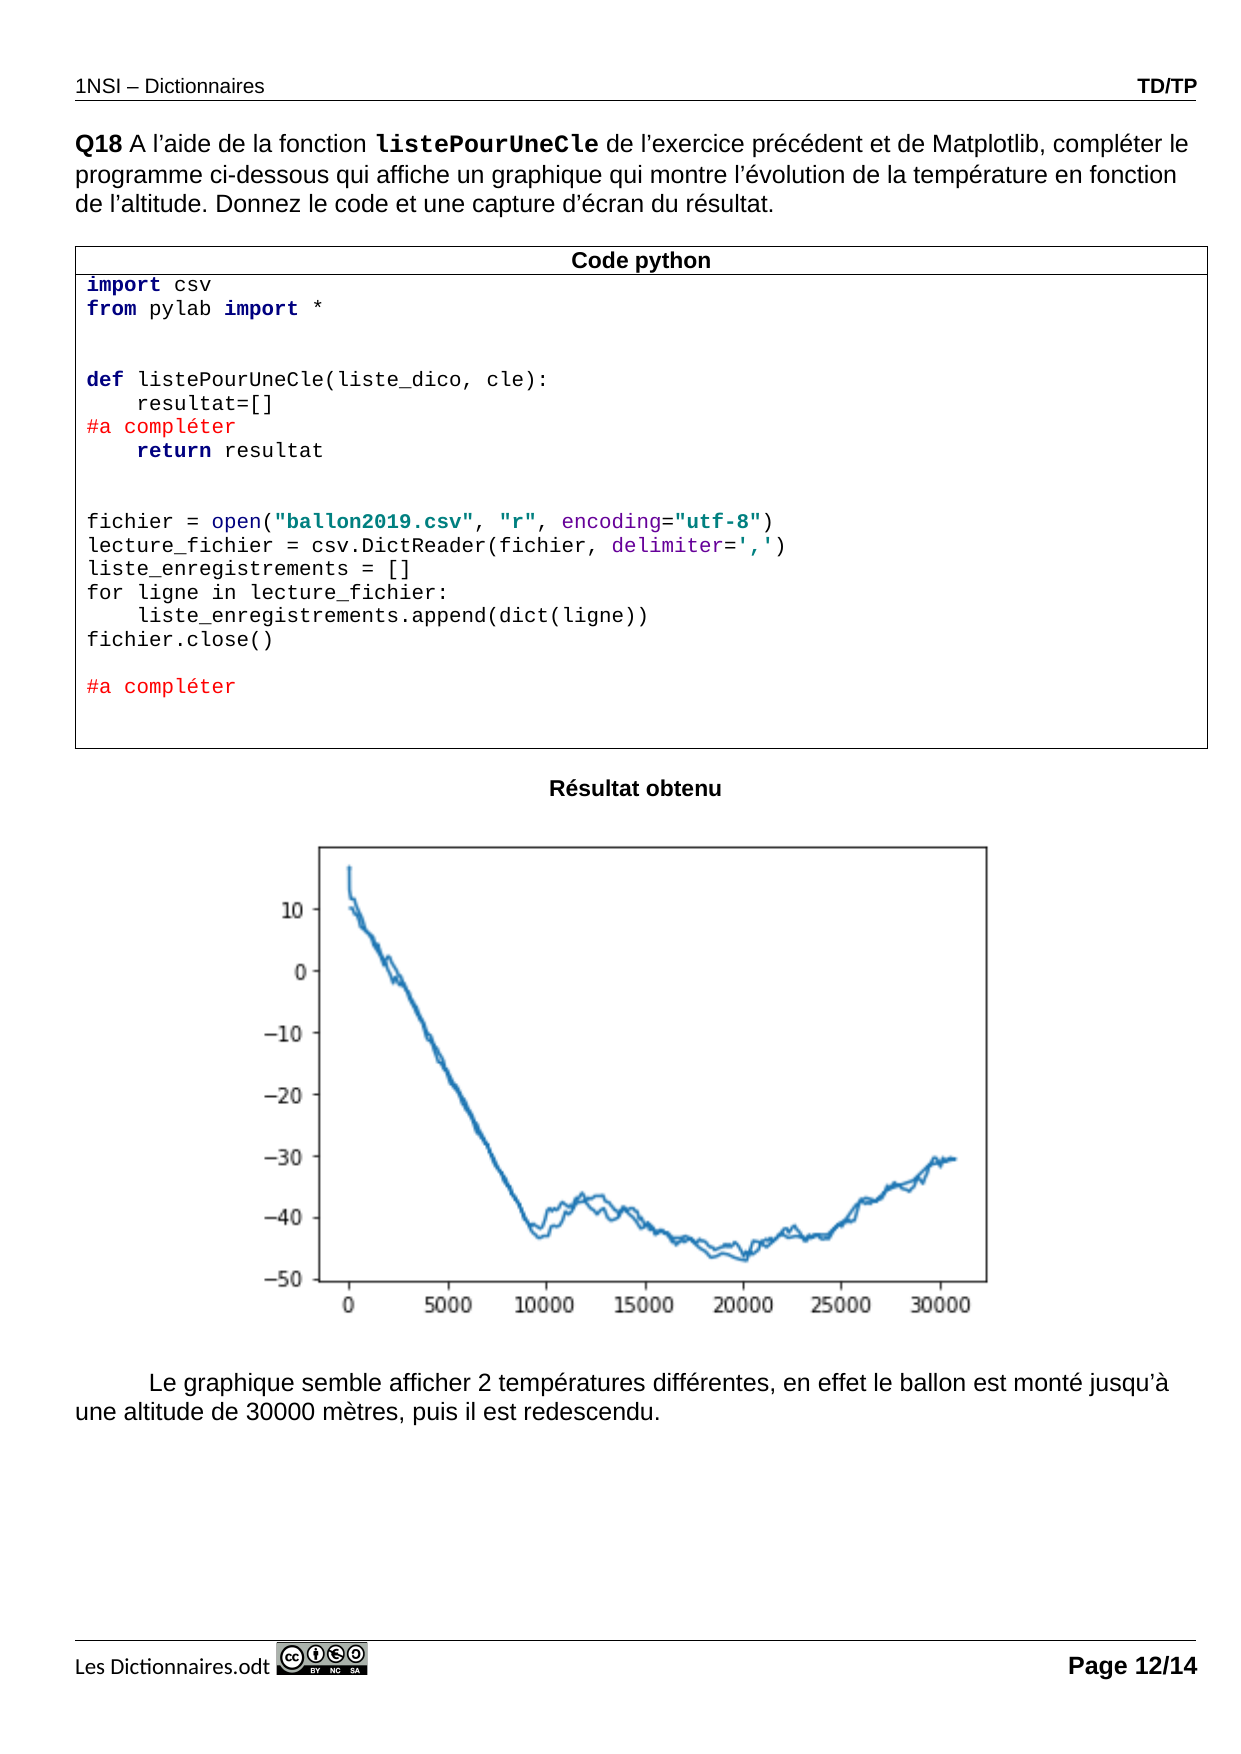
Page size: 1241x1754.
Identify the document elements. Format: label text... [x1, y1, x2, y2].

text Le graphique semble afficher 2 températures différentes, en effet le ballon est monté jusqu’à une altitude de 30000 mètres, puis il est redescendu. [75, 1368, 1196, 1426]
picture [276, 1642, 368, 1675]
text Q18 A l’aide de la fonction listePourUneCle de l’exercice précédent et de Matplotlib, compléter le programme ci-dessous qui affiche un graphique qui montre l’évolution de la température en fonction de l’altitude. Donnez le code et une capture d’écran du résultat. [75, 129, 1196, 217]
table_header Code python [76, 247, 1207, 273]
picture [263, 827, 1008, 1341]
table_cell import csv from pylab import * def listePourUneCle(liste_dico, cle): resultat=[] #a compléter return resultat fichier = open("ballon2019.csv", "r", encoding="utf-8") lecture_fichier = csv.DictReader(fichier, delimiter=',') liste_enregistrements = [] for ligne in lecture_fichier: liste_enregistrements.append(dict(ligne)) fichier.close() #a compléter [76, 275, 1207, 747]
text Résultat obtenu [75, 775, 1196, 801]
